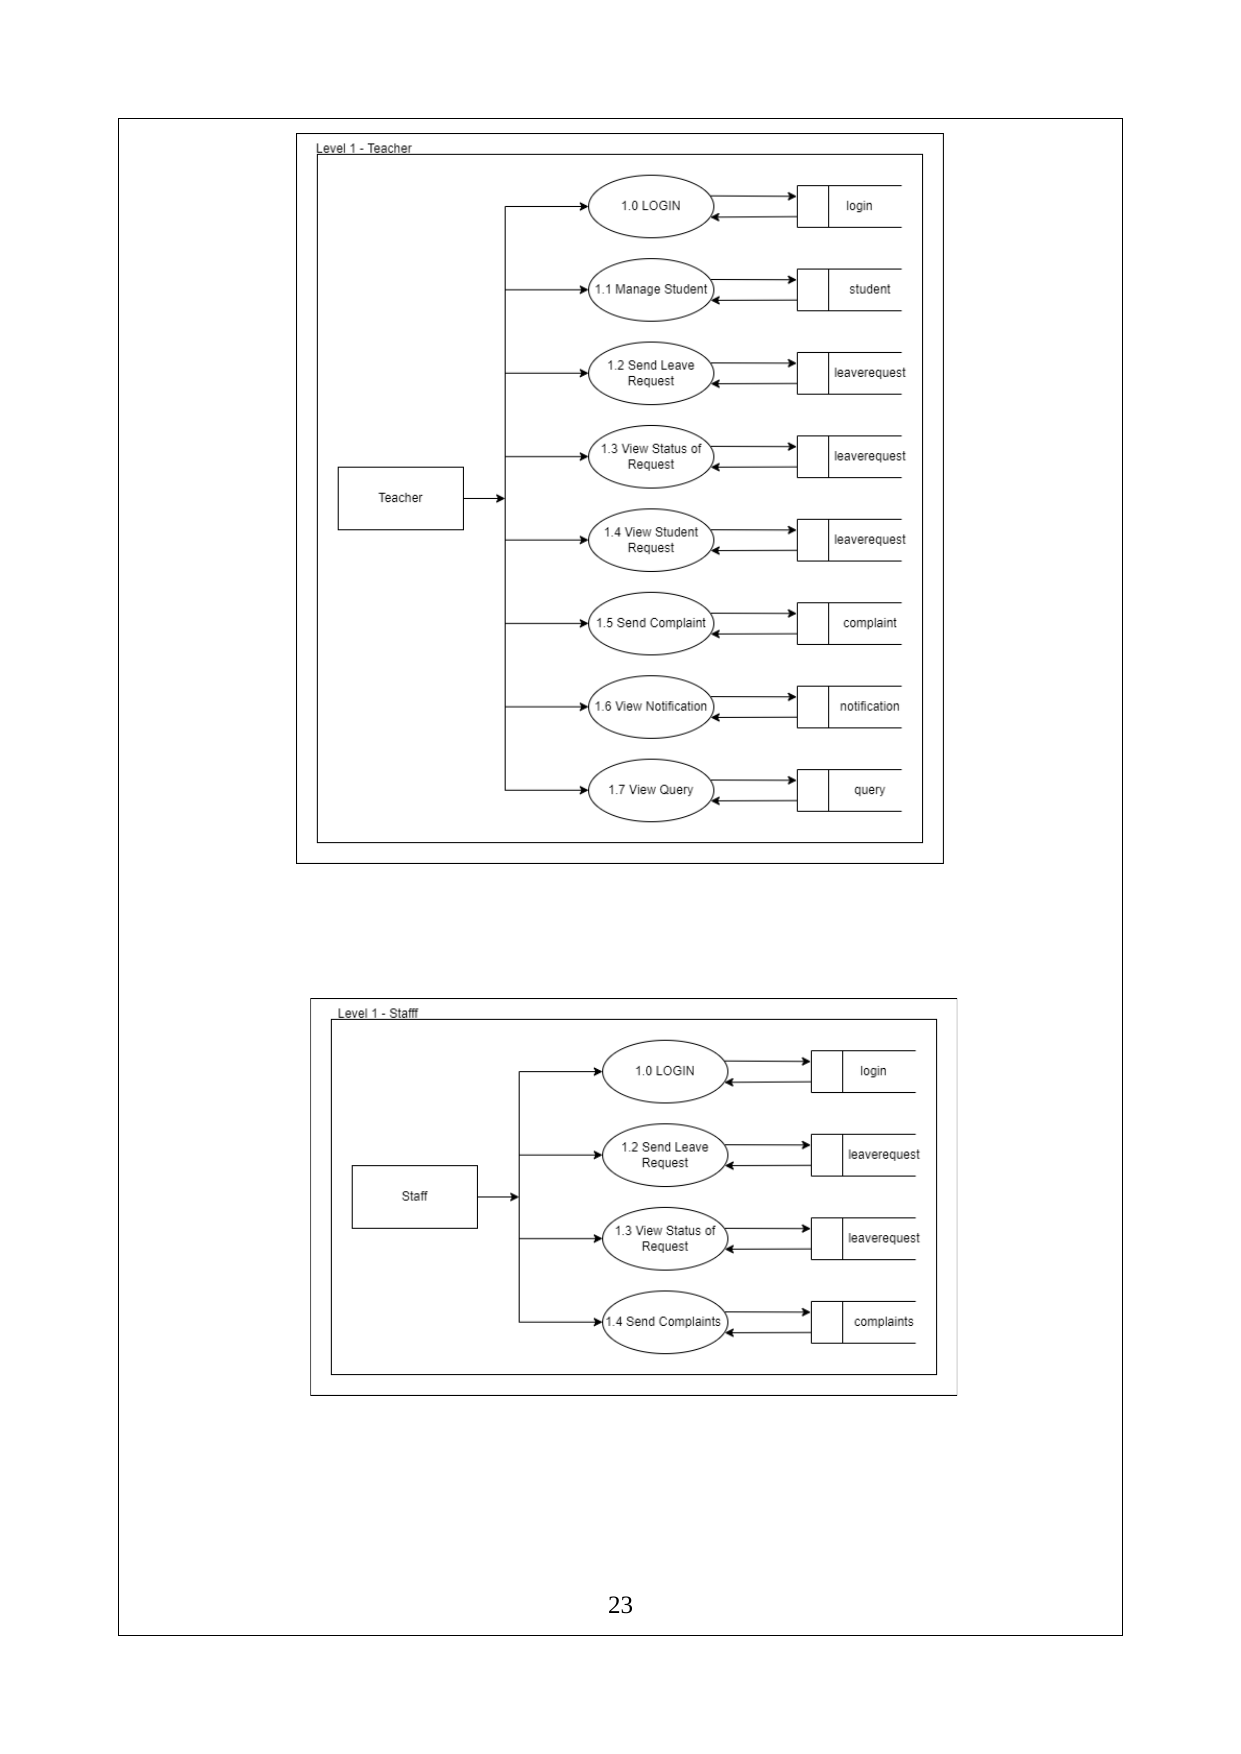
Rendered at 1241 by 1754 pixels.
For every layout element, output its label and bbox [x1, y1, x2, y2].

picture [310, 998, 958, 1396]
picture [296, 133, 945, 864]
